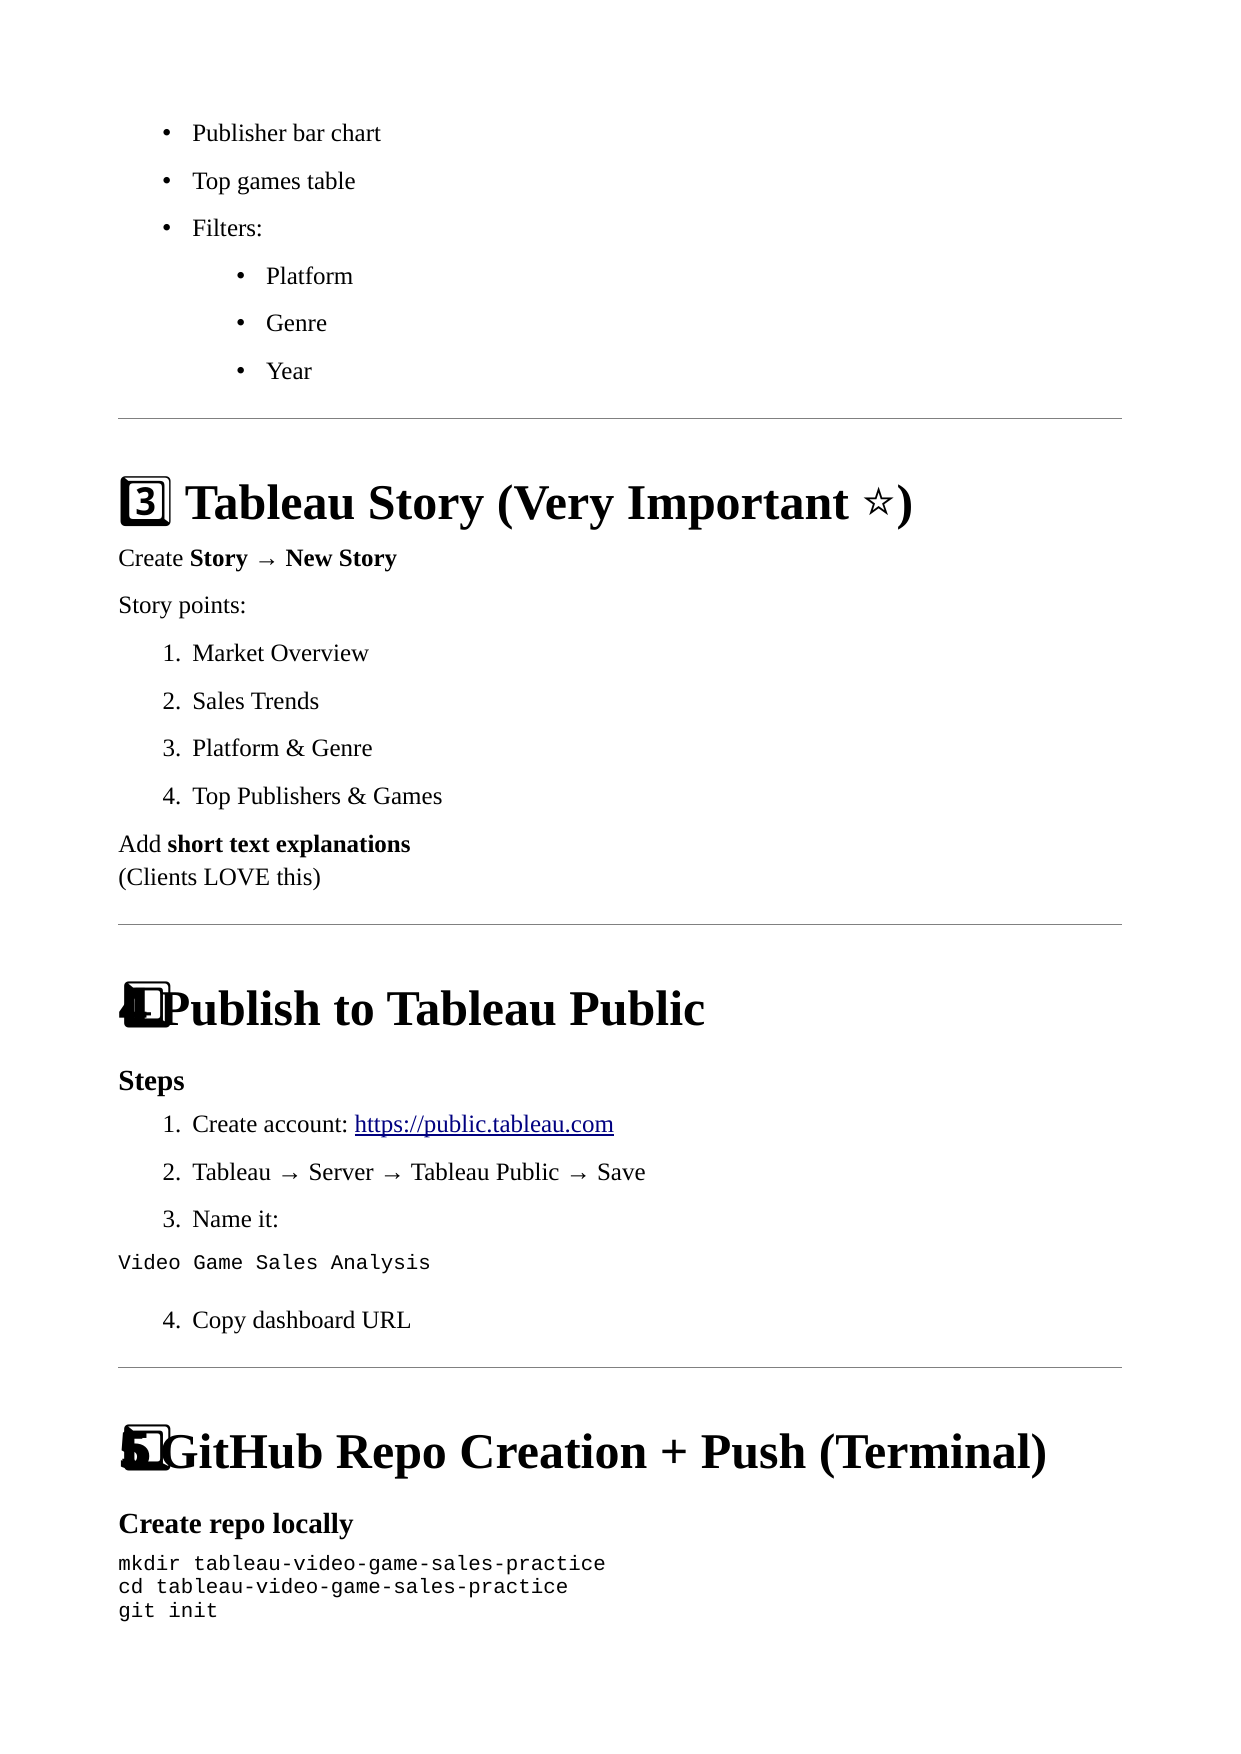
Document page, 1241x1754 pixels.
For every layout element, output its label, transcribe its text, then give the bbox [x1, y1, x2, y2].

list Create account: https://public.tableau.com [162, 1109, 1122, 1138]
list Sales Trends [162, 686, 1122, 714]
list Publisher bar chart [162, 118, 1122, 147]
text Story points: [118, 591, 1122, 619]
text git init [118, 1600, 1122, 1623]
list Platform & Genre [162, 733, 1122, 762]
text Create Story → New Story [118, 543, 1122, 572]
list Top games table [162, 166, 1122, 194]
text mkdir tableau-video-game-sales-practice [118, 1553, 1122, 1576]
subtitle 3️⃣ Tableau Story (Very Important ⭐) [118, 473, 1122, 531]
text cd tableau-video-game-sales-practice [118, 1576, 1122, 1600]
list Name it: [162, 1204, 1122, 1233]
subtitle Create repo locally [118, 1507, 1122, 1540]
subtitle Steps [118, 1063, 1122, 1097]
list Copy dashboard URL [162, 1305, 1122, 1334]
list Genre [236, 308, 1122, 337]
list Year [236, 356, 1122, 385]
subtitle 5️⃣ GitHub Repo Creation + Push (Terminal) [118, 1422, 1122, 1479]
subtitle 4️⃣ Publish to Tableau Public [118, 978, 1122, 1036]
text Add short text explanations (Clients LOVE this) [118, 829, 1122, 890]
list Market Overview [162, 638, 1122, 667]
list Top Publishers & Games [162, 781, 1122, 810]
list Platform [236, 261, 1122, 290]
list Tableau → Server → Tableau Public → Save [162, 1157, 1122, 1186]
text Video Game Sales Analysis [118, 1252, 1122, 1276]
list Filters: [162, 213, 1122, 242]
